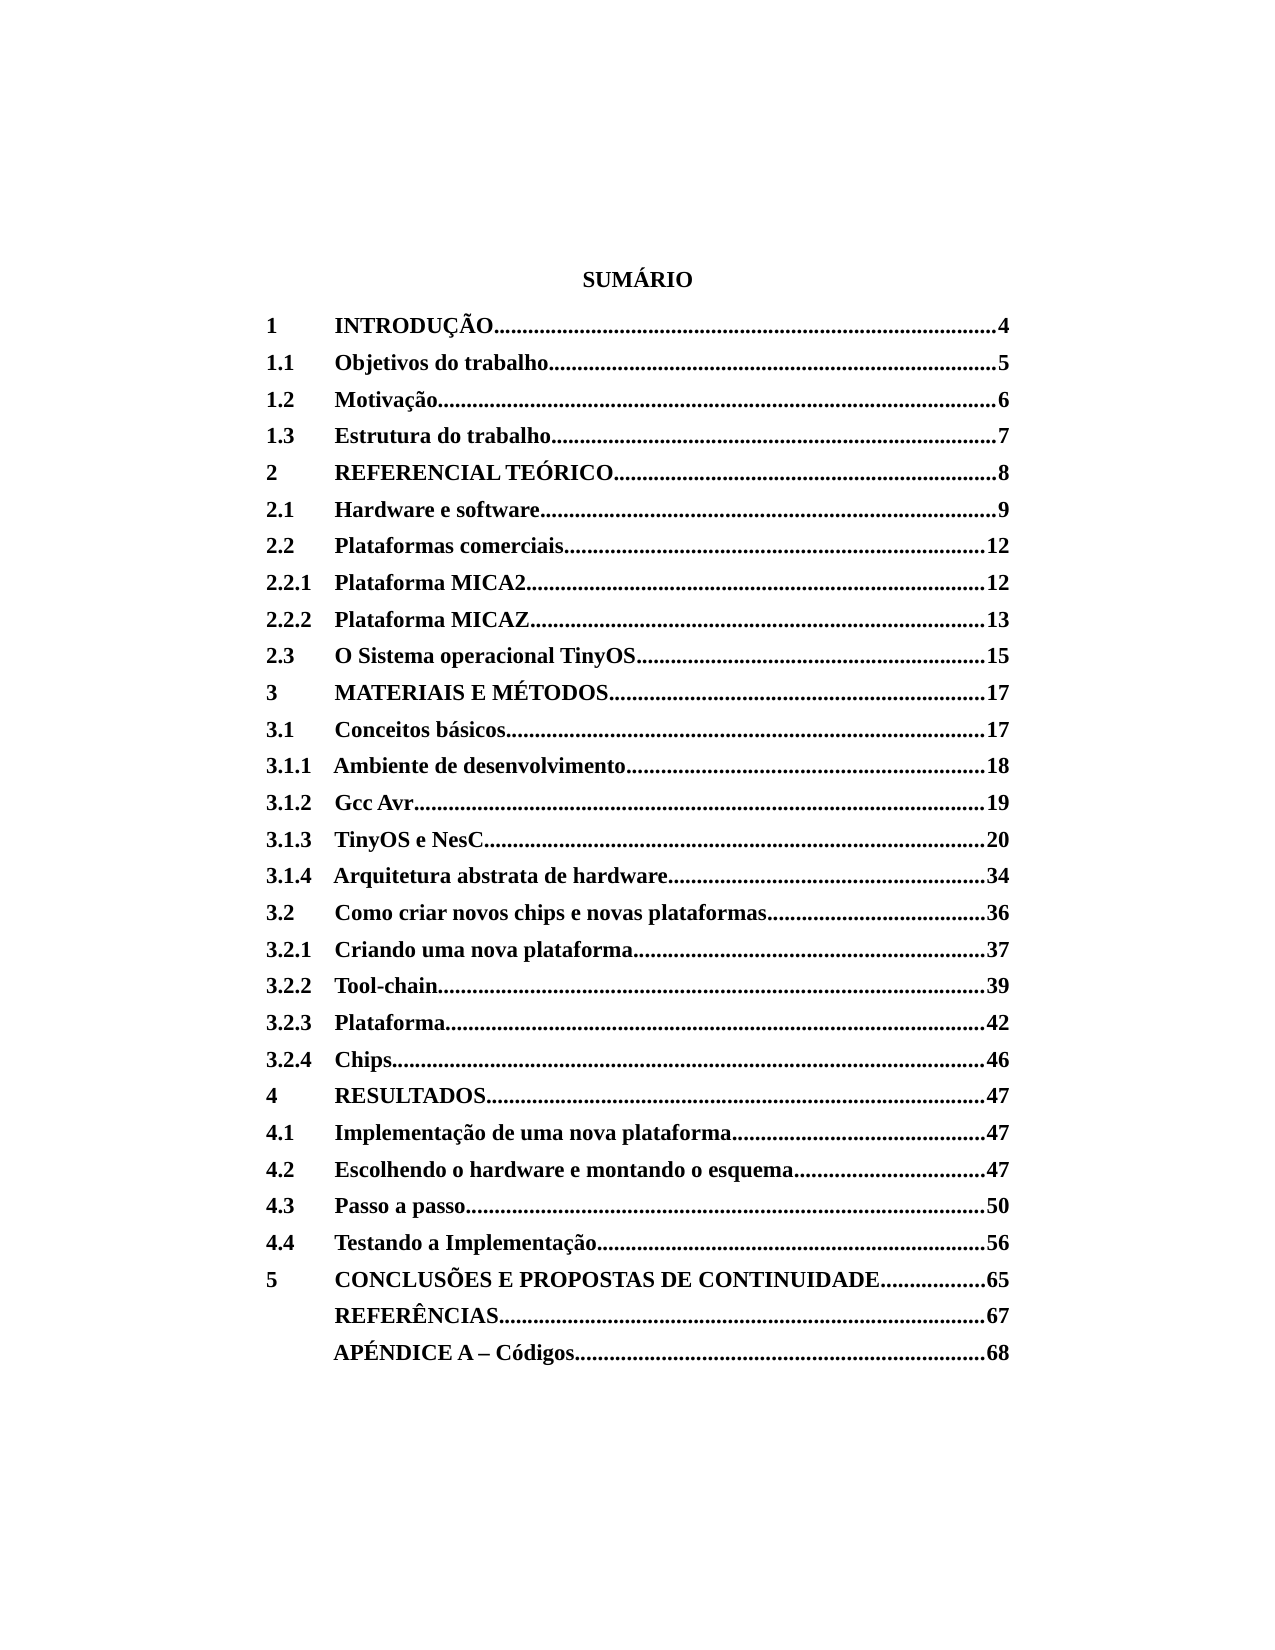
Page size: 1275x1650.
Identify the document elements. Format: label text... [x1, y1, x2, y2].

text SUMÁRIO [266, 266, 1009, 292]
text 5 CONCLUSÕES E PROPOSTAS DE CONTINUIDADE 65 [266, 1258, 1009, 1294]
text 3.1.1 Ambiente de desenvolvimento 18 [266, 744, 1009, 781]
text 2.2.1 Plataforma MICA2 12 [266, 561, 1009, 598]
text 4 RESULTADOS 47 [266, 1074, 1009, 1111]
text 4.1 Implementação de uma nova plataforma 47 [266, 1111, 1009, 1148]
text 3.1.4 Arquitetura abstrata de hardware 34 [266, 854, 1009, 891]
text 1.2 Motivação 6 [266, 378, 1009, 414]
text 2 REFERENCIAL TEÓRICO 8 [266, 451, 1009, 488]
text REFERÊNCIAS 67 [266, 1294, 1009, 1331]
text 4.3 Passo a passo 50 [266, 1184, 1009, 1221]
text 2.1 Hardware e software 9 [266, 488, 1009, 524]
text 3.1.3 TinyOS e NesC 20 [266, 818, 1009, 854]
text 1 INTRODUÇÃO 4 [266, 304, 1009, 341]
text 3.1.2 Gcc Avr 19 [266, 781, 1009, 818]
text 2.3 O Sistema operacional TinyOS 15 [266, 634, 1009, 671]
text 3.2.2 Tool-chain 39 [266, 964, 1009, 1001]
text 4.4 Testando a Implementação 56 [266, 1221, 1009, 1258]
text 3.2 Como criar novos chips e novas plataformas 36 [266, 891, 1009, 928]
text 3.2.4 Chips 46 [266, 1038, 1009, 1074]
text APÉNDICE A – Códigos 68 [266, 1331, 1009, 1368]
text 1.1 Objetivos do trabalho 5 [266, 341, 1009, 378]
text 1.3 Estrutura do trabalho 7 [266, 414, 1009, 451]
text 3.2.3 Plataforma 42 [266, 1001, 1009, 1038]
text 4.2 Escolhendo o hardware e montando o esquema 47 [266, 1148, 1009, 1184]
text 2.2 Plataformas comerciais 12 [266, 524, 1009, 561]
text 3.1 Conceitos básicos 17 [266, 708, 1009, 744]
text 3.2.1 Criando uma nova plataforma 37 [266, 928, 1009, 964]
text 2.2.2 Plataforma MICAZ 13 [266, 598, 1009, 634]
text 3 MATERIAIS E MÉTODOS 17 [266, 671, 1009, 708]
